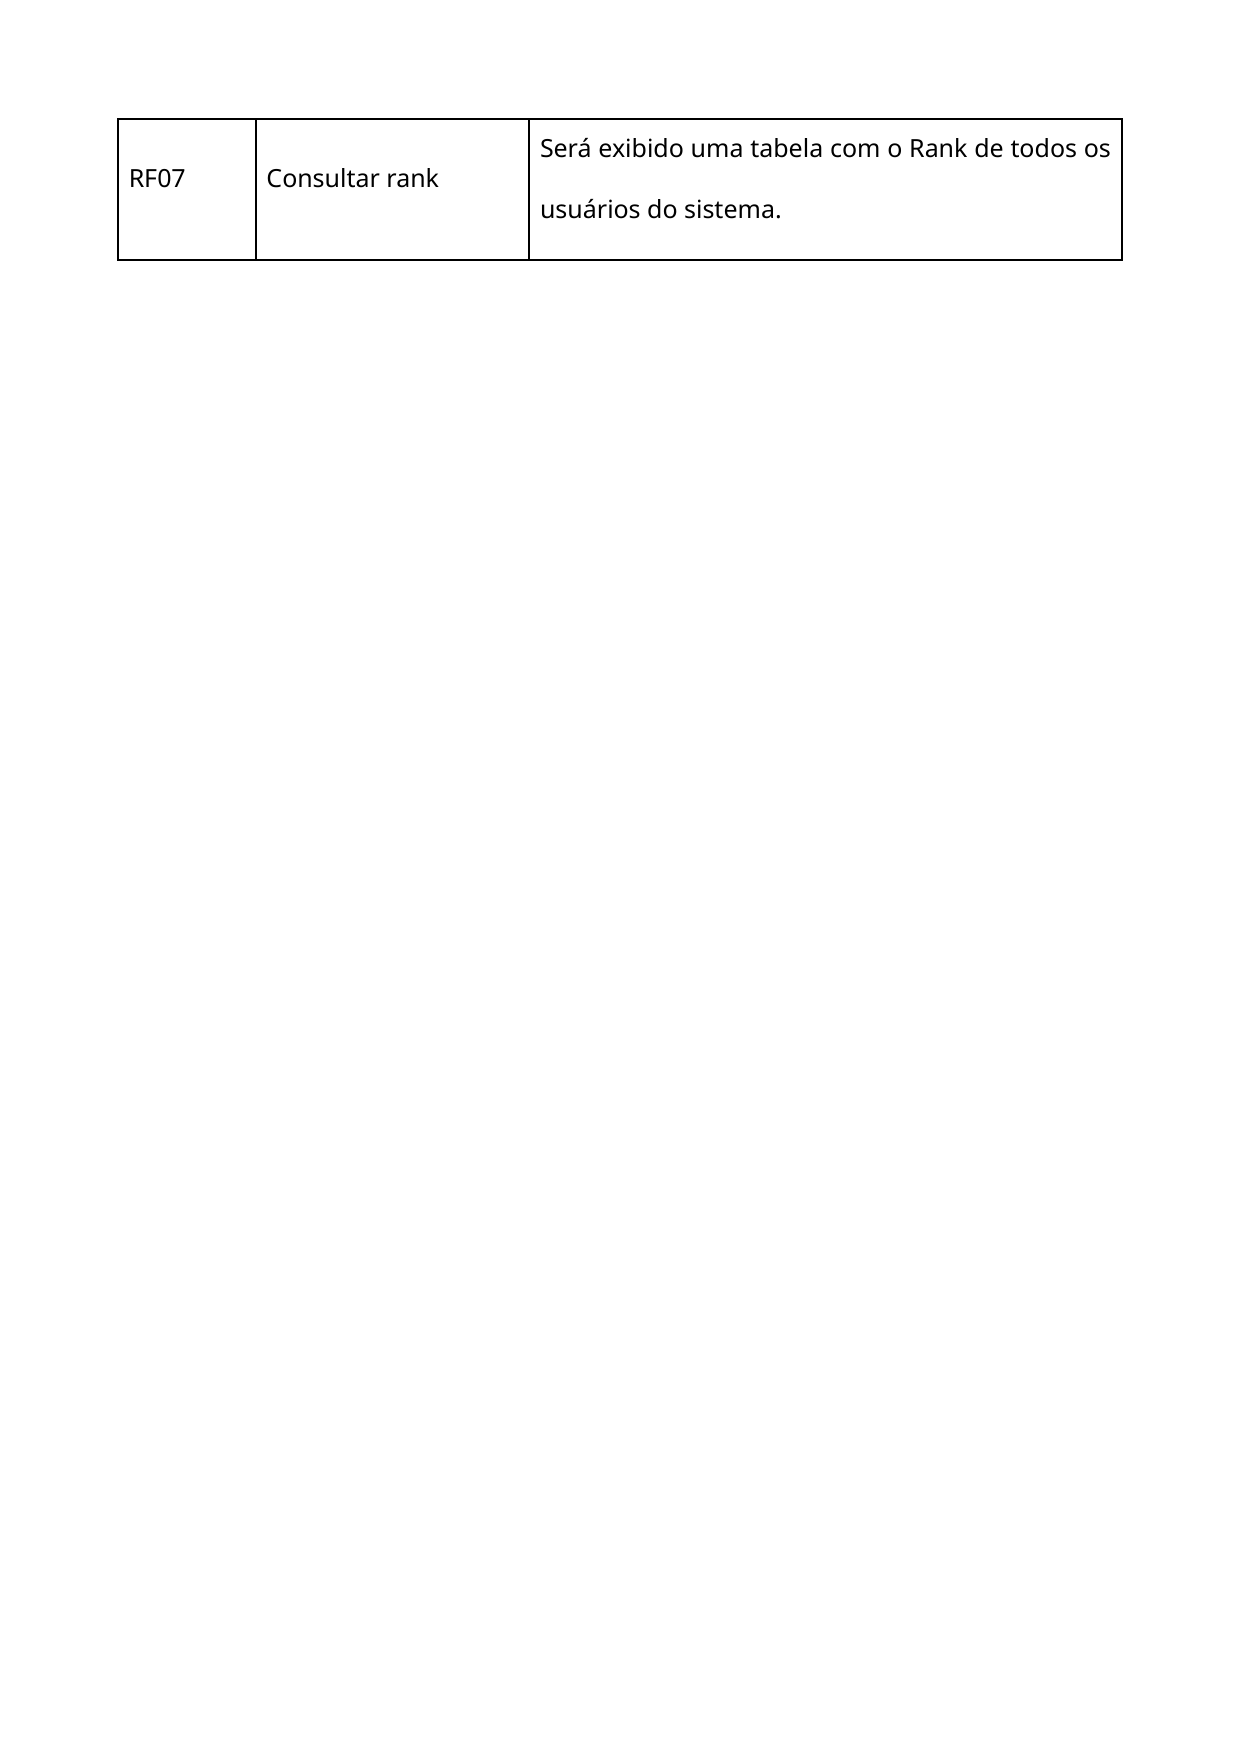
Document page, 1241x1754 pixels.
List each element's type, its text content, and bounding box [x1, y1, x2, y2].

table_cell Consultar rank [257, 120, 528, 259]
table_cell RF07 [119, 120, 255, 259]
table_cell Será exibido uma tabela com o Rank de todos os usuários do sistema. [530, 120, 1121, 259]
